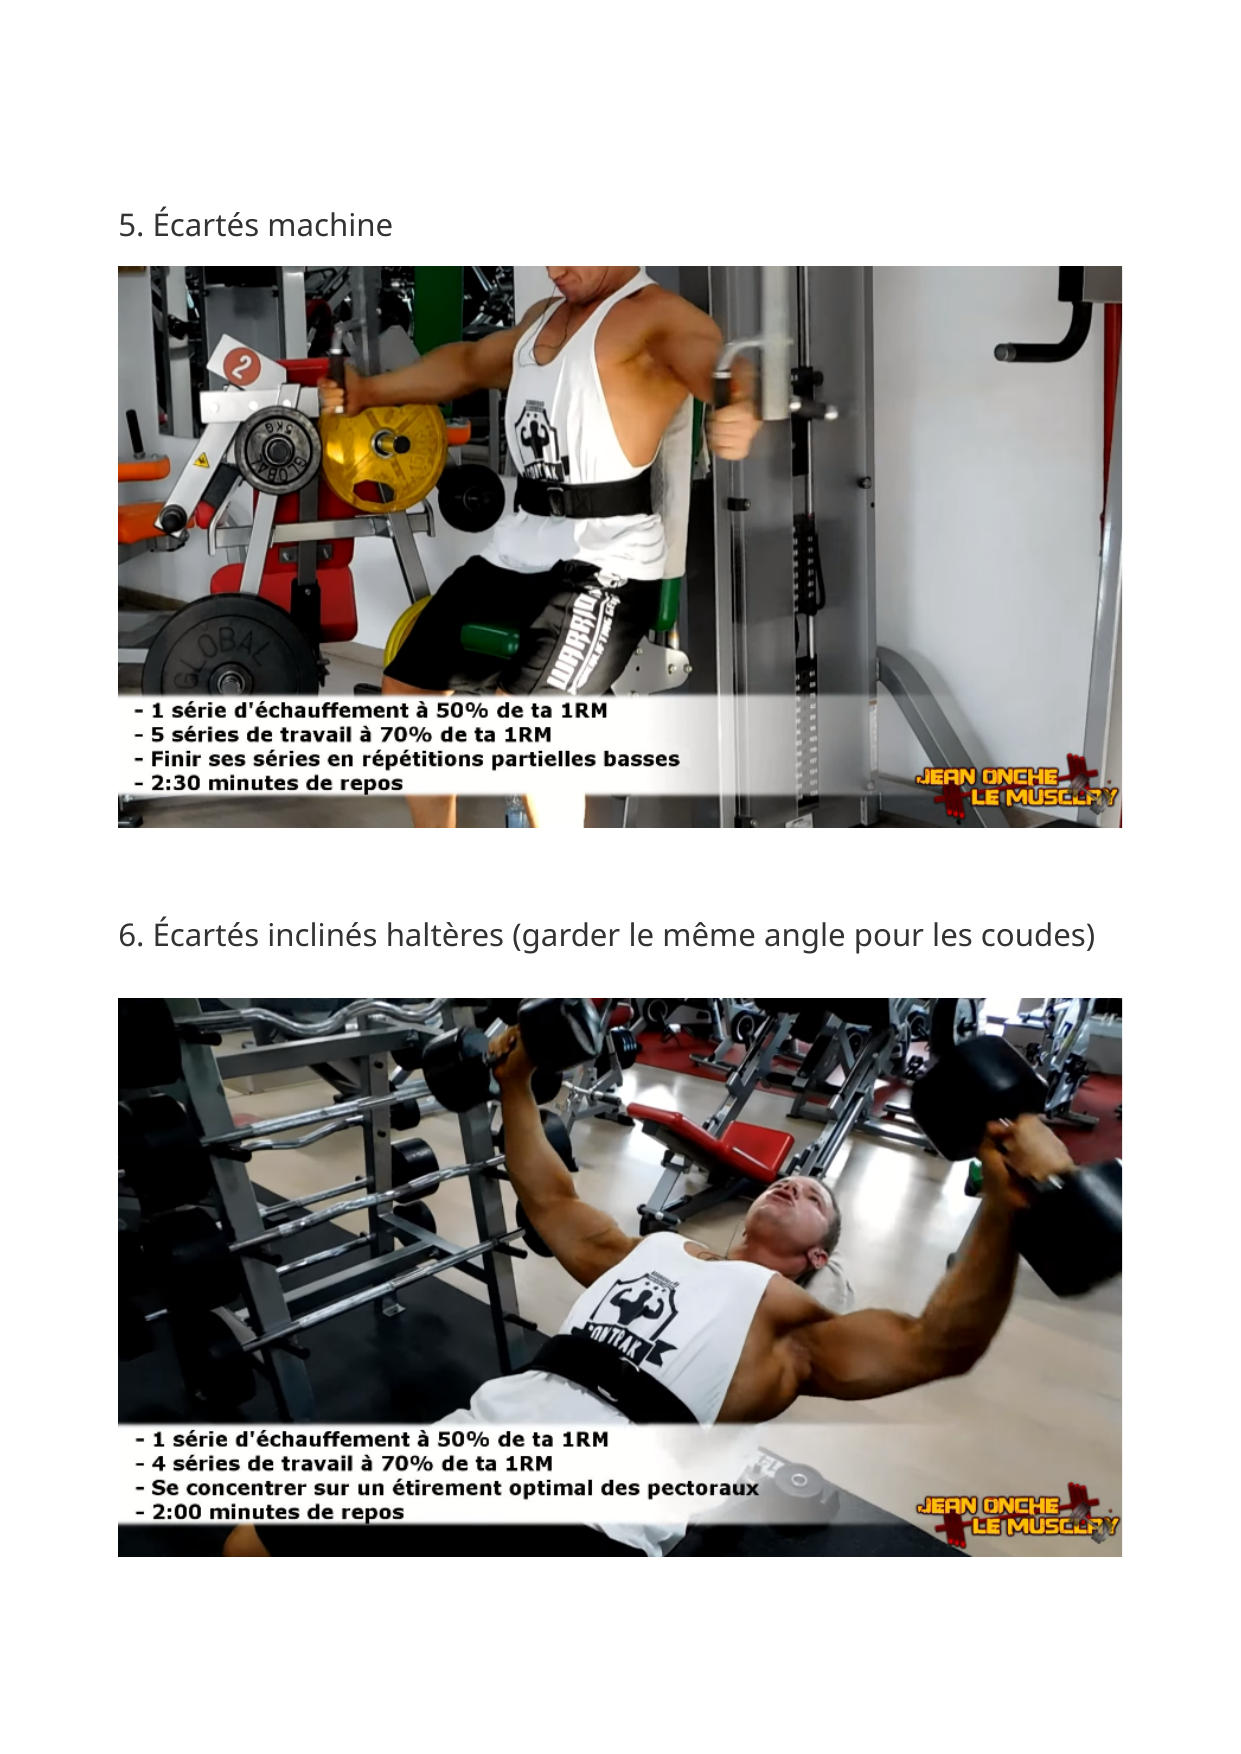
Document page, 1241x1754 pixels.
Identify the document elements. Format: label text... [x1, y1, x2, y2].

picture [118, 266, 1123, 828]
text 6. Écartés inclinés haltères (garder le même angle pour les coudes) [118, 913, 1122, 955]
text 5. Écartés machine [118, 203, 1122, 246]
picture [118, 998, 1123, 1557]
